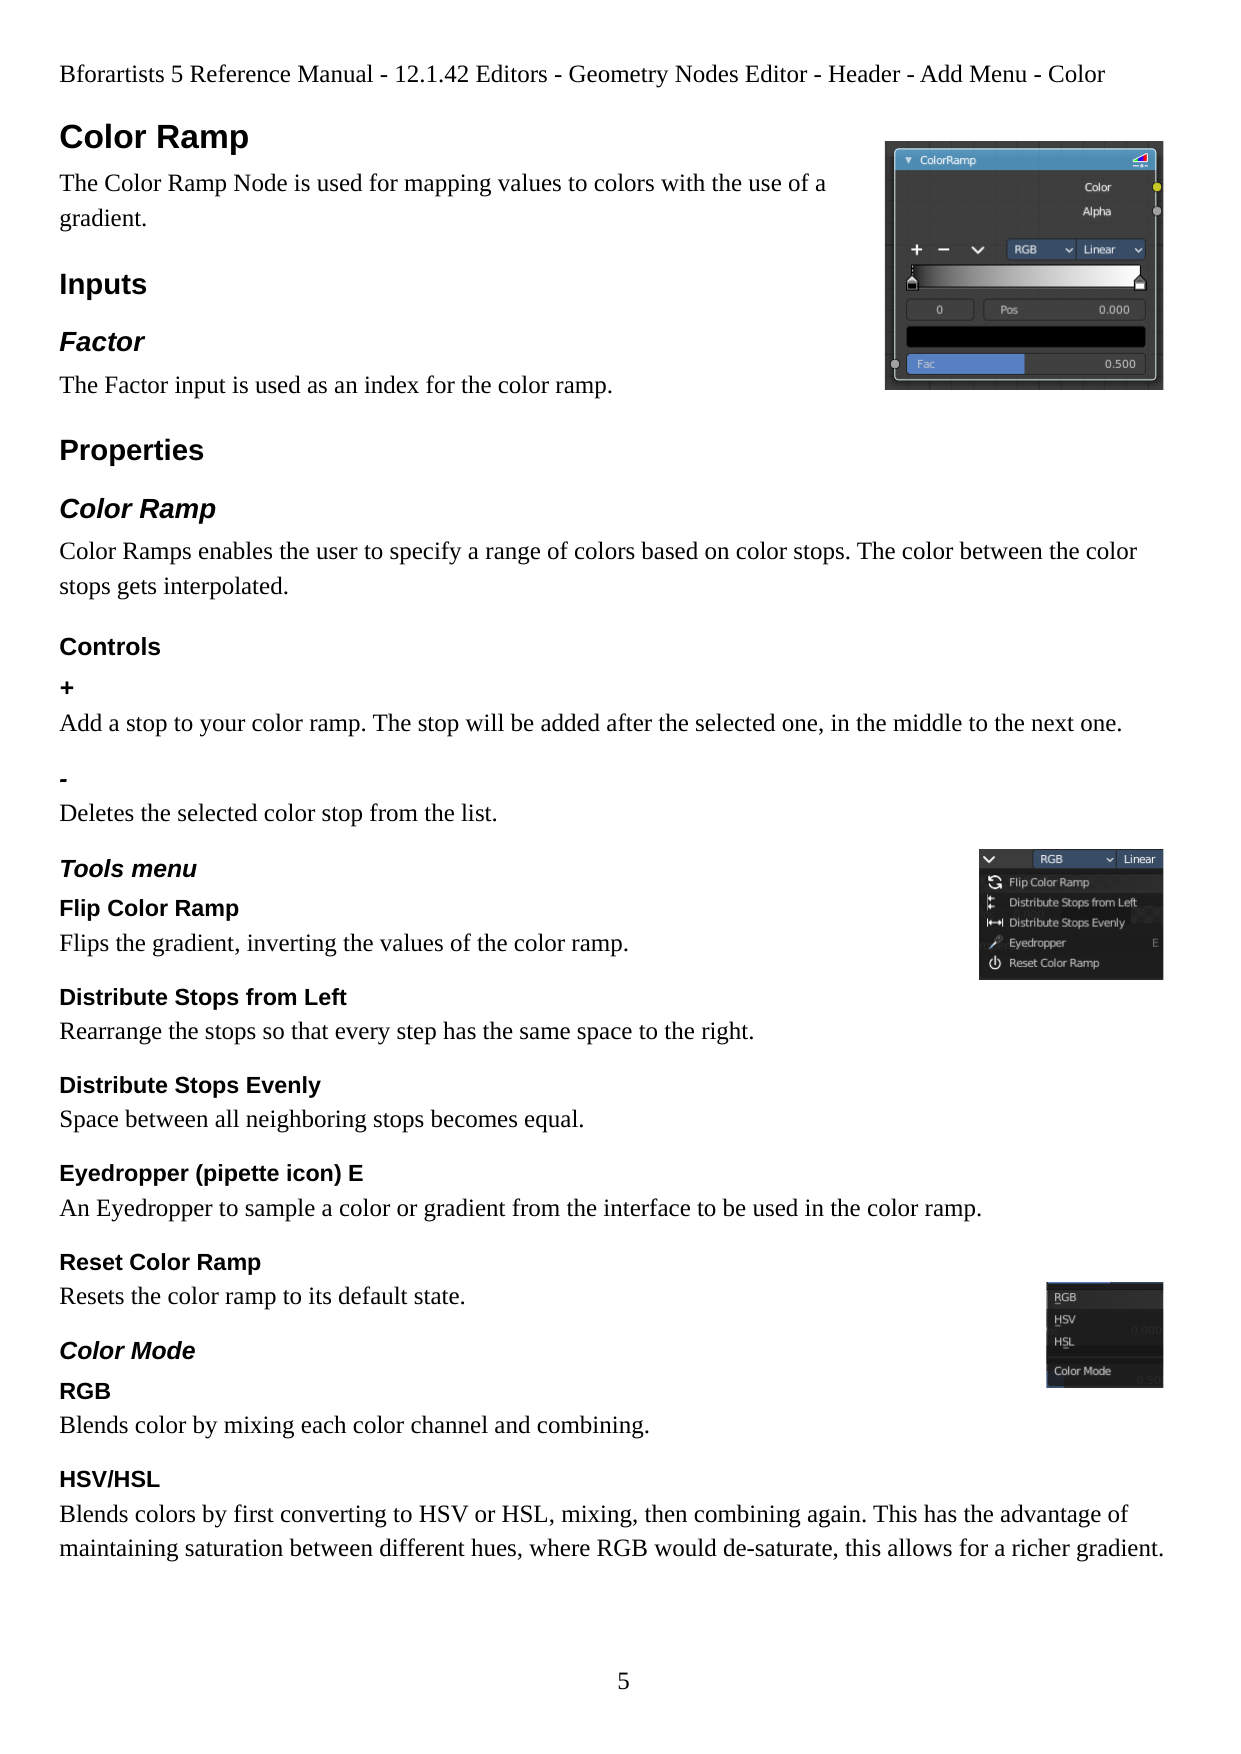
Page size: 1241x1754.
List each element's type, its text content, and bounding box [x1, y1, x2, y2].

subtitle Reset Color Ramp [59, 1248, 1181, 1275]
subtitle Factor [59, 325, 884, 357]
subtitle [1164, 325, 1181, 357]
text An Eyedropper to sample a color or gradient from the interface to be used in the color ramp. [59, 1193, 1181, 1222]
text The Color Ramp Node is used for mapping values to colors with the use of a gradient. [59, 168, 884, 232]
subtitle Eyedropper (pipette icon) E [59, 1160, 1181, 1187]
text Blends color by mixing each color channel and combining. [59, 1411, 1181, 1439]
subtitle [1164, 1336, 1181, 1365]
subtitle Color Ramp [59, 117, 1181, 156]
text Resets the color ramp to its default state. [59, 1281, 1181, 1310]
subtitle - [59, 764, 1181, 792]
subtitle Inputs [59, 267, 884, 300]
text Add a stop to your color ramp. The stop will be added after the selected one, in the middle to the next one. [59, 708, 1181, 737]
text The Factor input is used as an index for the color ramp. [59, 370, 1181, 398]
text Space between all neighboring stops becomes equal. [59, 1104, 1181, 1133]
subtitle [1164, 267, 1181, 300]
subtitle Distribute Stops Evenly [59, 1071, 1181, 1098]
text Color Ramps enables the user to specify a range of colors based on color stops. The color between the color stops gets interpolated. [59, 536, 1181, 600]
subtitle Flip Color Ramp [59, 895, 979, 922]
subtitle HSV/HSL [59, 1466, 1181, 1493]
text Rearrange the stops so that every step has the same space to the right. [59, 1016, 1181, 1045]
text Deletes the selected color stop from the list. [59, 798, 1181, 827]
subtitle RGB [59, 1377, 1181, 1404]
subtitle [1164, 895, 1181, 922]
subtitle Color Ramp [59, 492, 1181, 524]
subtitle Tools menu [59, 854, 979, 882]
subtitle [1164, 854, 1181, 882]
subtitle Properties [59, 433, 1181, 467]
subtitle Distribute Stops from Left [59, 983, 1181, 1010]
picture [979, 849, 1164, 980]
subtitle Color Mode [59, 1336, 1046, 1365]
picture [884, 141, 1164, 390]
subtitle Controls [59, 632, 1181, 661]
subtitle + [59, 673, 1181, 702]
text Flips the gradient, inverting the values of the color ramp. [59, 928, 979, 957]
text Blends colors by first converting to HSV or HSL, mixing, then combining again. This has the advantage of maintaining saturation between different hues, where RGB would de-saturate, this allows for a richer gradient. [59, 1499, 1181, 1562]
picture [1046, 1282, 1164, 1388]
